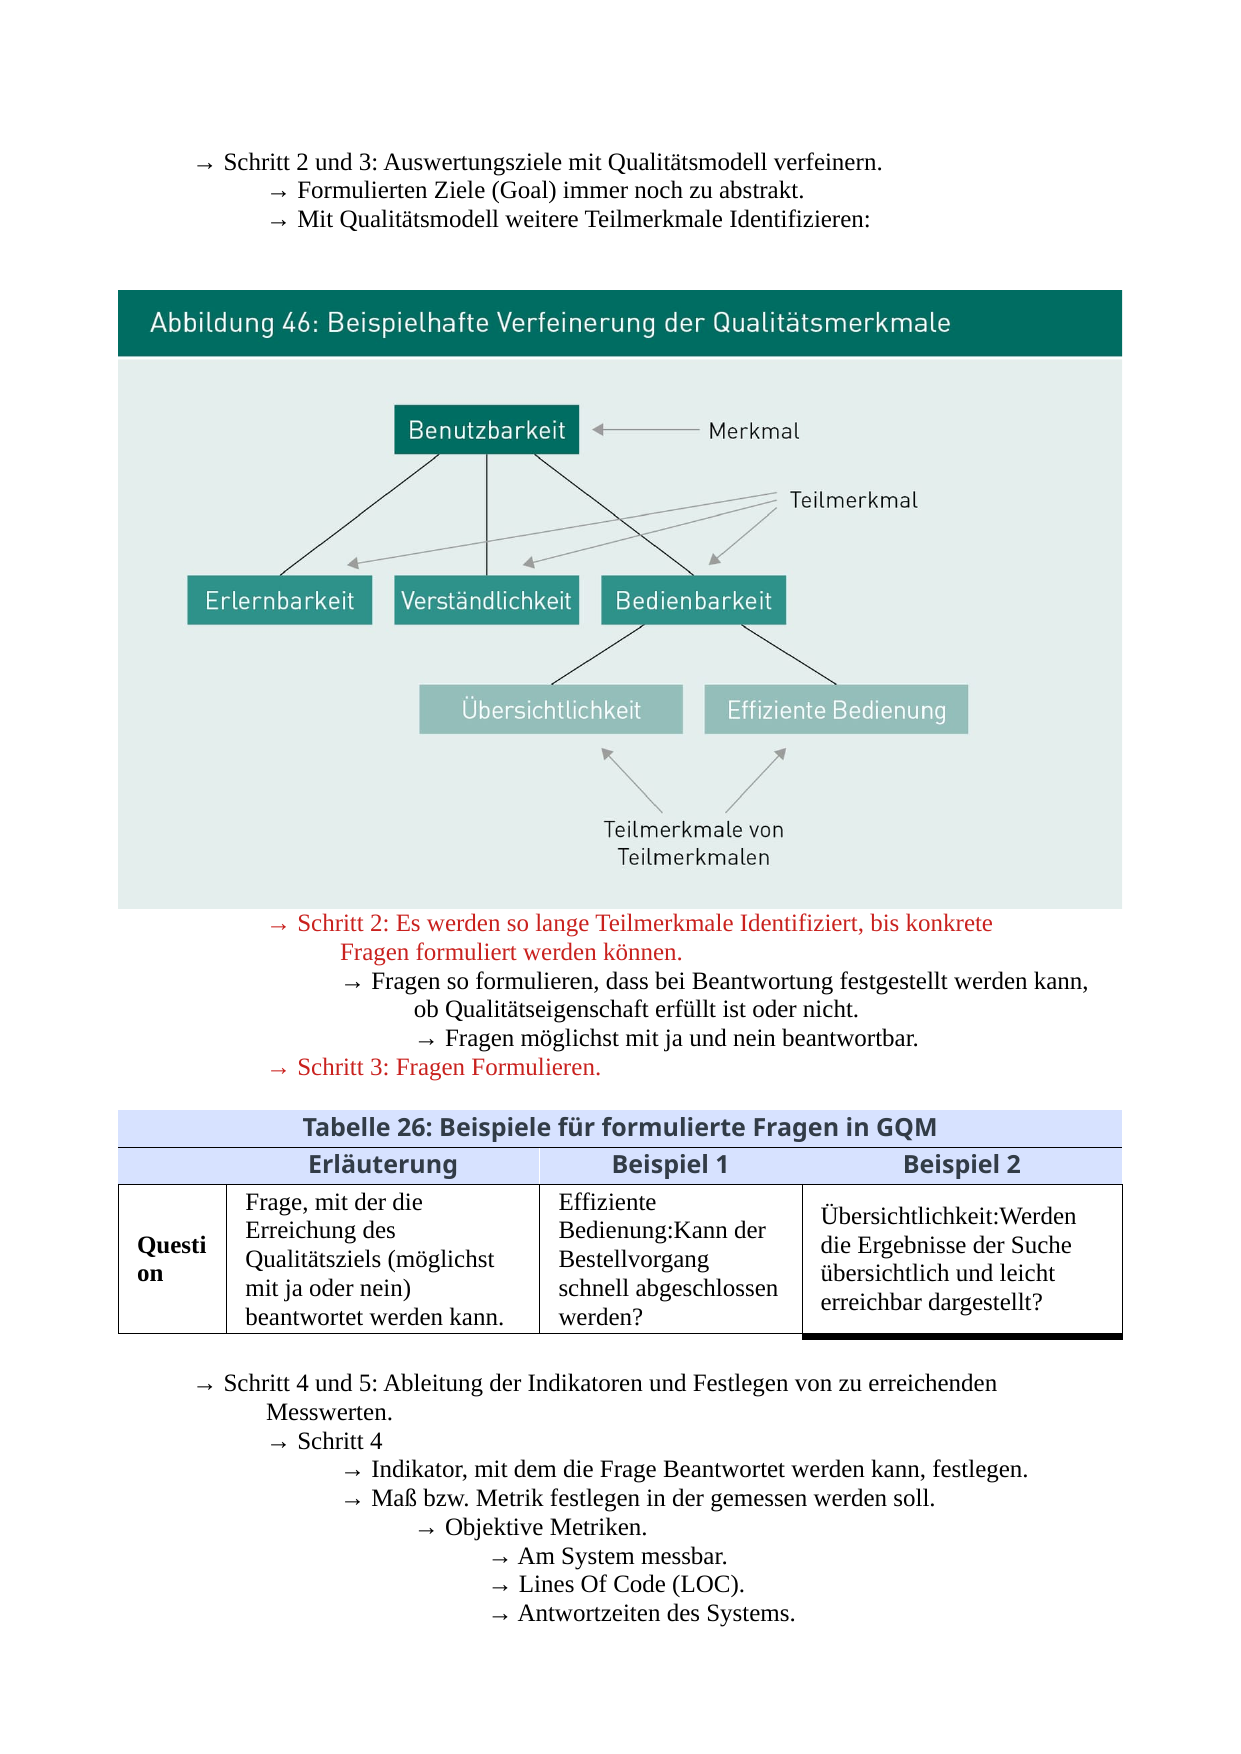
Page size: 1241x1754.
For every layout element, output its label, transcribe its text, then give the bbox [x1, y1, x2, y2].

table_cell Question [119, 1185, 226, 1333]
text → Formulierten Ziele (Goal) immer noch zu abstrakt. [118, 176, 1122, 204]
text → Antwortzeiten des Systems. [118, 1598, 1122, 1627]
text ob Qualitätseigenschaft erfüllt ist oder nicht. [118, 994, 1122, 1023]
text → Indikator, mit dem die Frage Beantwortet werden kann, festlegen. [118, 1454, 1122, 1483]
text → Schritt 2: Es werden so lange Teilmerkmale Identifiziert, bis konkrete [118, 909, 1122, 937]
text → Maß bzw. Metrik festlegen in der gemessen werden soll. [118, 1483, 1122, 1512]
text → Schritt 4 [118, 1426, 1122, 1454]
text → Mit Qualitätsmodell weitere Teilmerkmale Identifizieren: [118, 204, 1122, 233]
table_cell Erläuterung [226, 1148, 539, 1184]
table_cell Übersichtlichkeit:Werden die Ergebnisse der Suche übersichtlich und leicht erreichbar dargestellt? [803, 1185, 1122, 1333]
table_cell Beispiel 2 [802, 1148, 1122, 1184]
table_cell Frage, mit der die Erreichung des Qualitätsziels (möglichst mit ja oder nein) beantwortet werden kann. [227, 1185, 539, 1333]
picture [118, 290, 1123, 909]
text → Fragen möglichst mit ja und nein beantwortbar. [118, 1023, 1122, 1052]
text → Am System messbar. [118, 1541, 1122, 1569]
table_cell Effiziente Bedienung:Kann der Bestellvorgang schnell abgeschlossen werden? [540, 1185, 802, 1333]
text → Schritt 2 und 3: Auswertungsziele mit Qualitätsmodell verfeinern. [118, 147, 1122, 176]
table_header Tabelle 26: Beispiele für formulierte Fragen in GQM [118, 1110, 1122, 1147]
table_cell Beispiel 1 [540, 1148, 802, 1184]
text → Schritt 3: Fragen Formulieren. [118, 1052, 1122, 1081]
text → Lines Of Code (LOC). [118, 1569, 1122, 1598]
text → Objektive Metriken. [118, 1512, 1122, 1541]
text → Fragen so formulieren, dass bei Beantwortung festgestellt werden kann, [118, 966, 1122, 994]
table_cell [118, 1148, 226, 1184]
text → Schritt 4 und 5: Ableitung der Indikatoren und Festlegen von zu erreichenden Messwerten. [118, 1368, 1122, 1426]
text Fragen formuliert werden können. [118, 937, 1122, 966]
